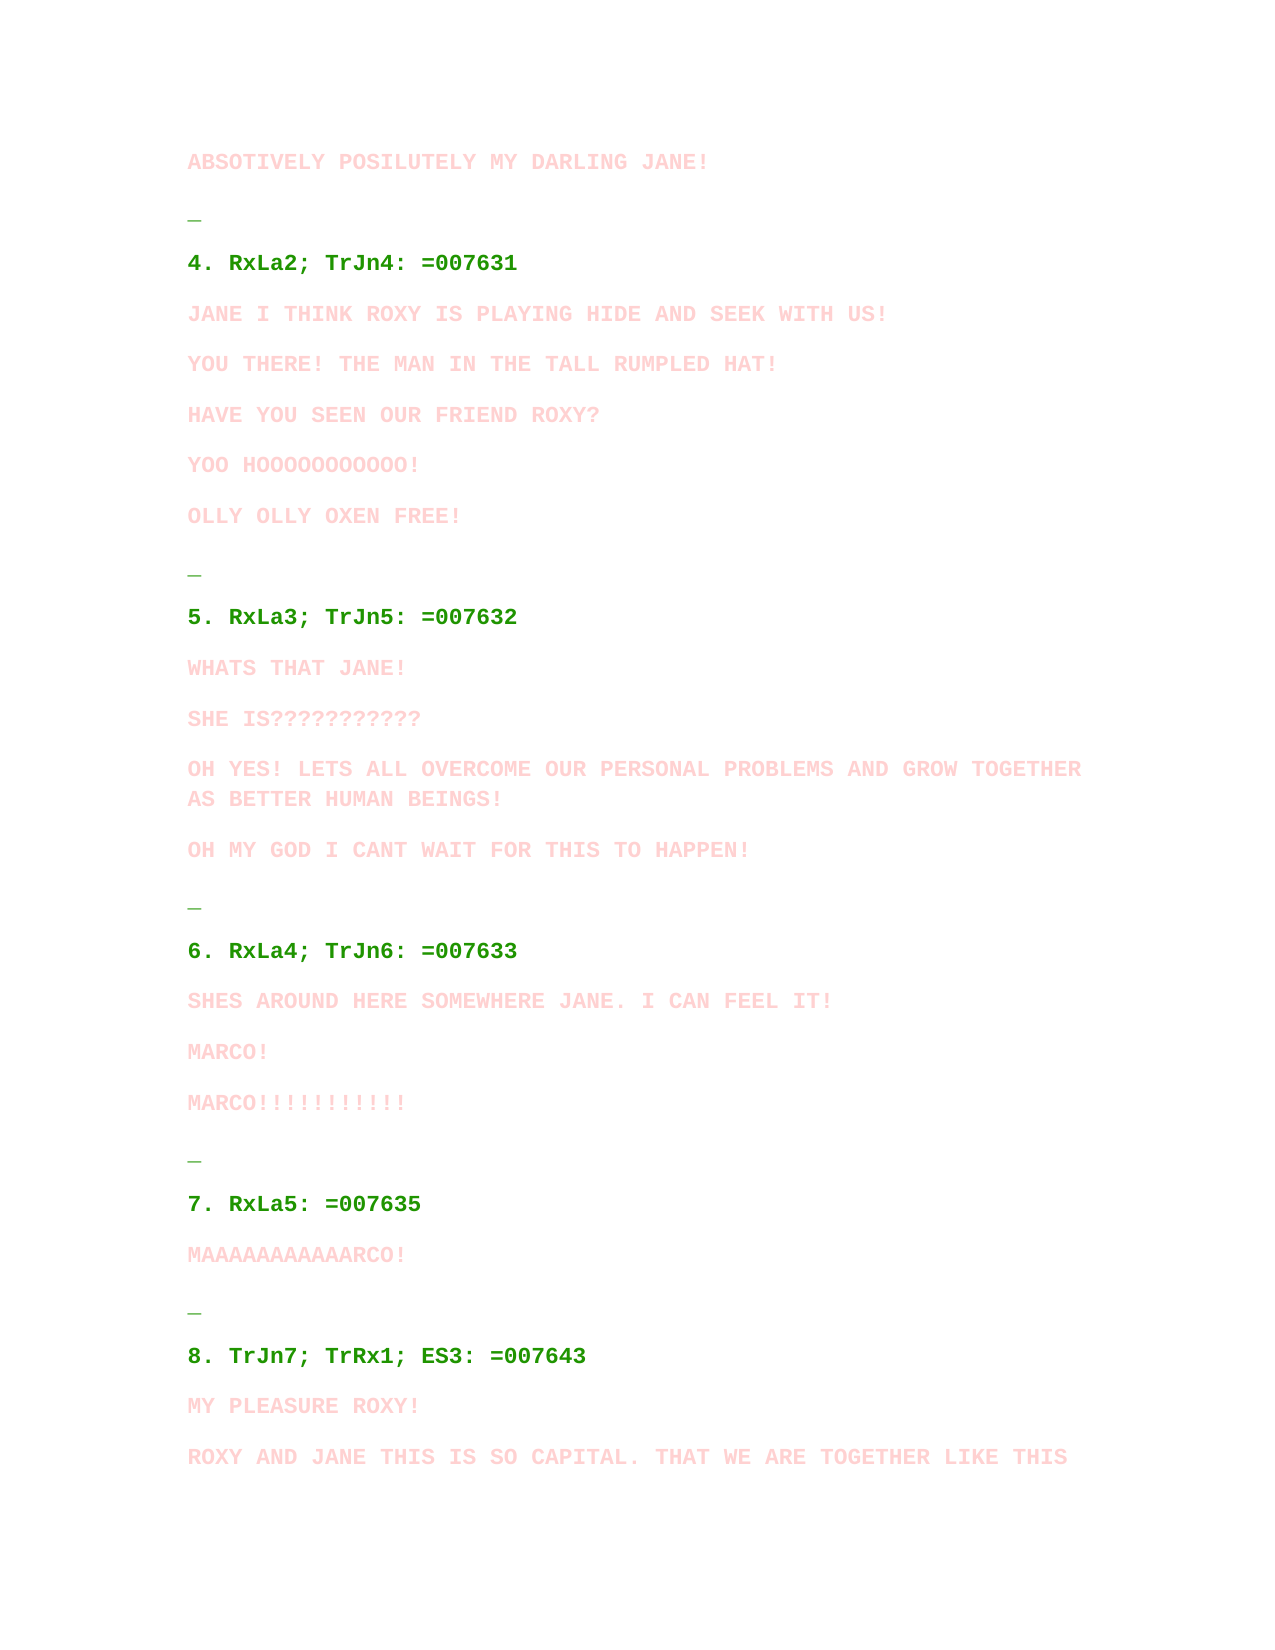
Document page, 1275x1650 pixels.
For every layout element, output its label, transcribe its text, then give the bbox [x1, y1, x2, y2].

text _ [187, 201, 1087, 227]
text 4. RxLa2; TrJn4: =007631 [187, 251, 1087, 277]
text _ [187, 1293, 1087, 1319]
text MAAAAAAAAAAARCO! [187, 1243, 1087, 1269]
text MY PLEASURE ROXY! [187, 1395, 1087, 1421]
text MARCO!!!!!!!!!!! [187, 1091, 1087, 1117]
text _ [187, 1142, 1087, 1168]
text _ [187, 888, 1087, 914]
text OH MY GOD I CANT WAIT FOR THIS TO HAPPEN! [187, 838, 1087, 864]
text SHES AROUND HERE SOMEWHERE JANE. I CAN FEEL IT! [187, 990, 1087, 1016]
text ROXY AND JANE THIS IS SO CAPITAL. THAT WE ARE TOGETHER LIKE THIS [187, 1445, 1087, 1471]
text MARCO! [187, 1040, 1087, 1066]
text 8. TrJn7; TrRx1; ES3: =007643 [187, 1344, 1087, 1370]
text YOO HOOOOOOOOOOO! [187, 454, 1087, 480]
text SHE IS??????????? [187, 707, 1087, 733]
text 6. RxLa4; TrJn6: =007633 [187, 939, 1087, 965]
text ABSOTIVELY POSILUTELY MY DARLING JANE! [187, 150, 1087, 176]
text 5. RxLa3; TrJn5: =007632 [187, 606, 1087, 632]
text YOU THERE! THE MAN IN THE TALL RUMPLED HAT! [187, 352, 1087, 378]
text 7. RxLa5: =007635 [187, 1192, 1087, 1218]
text OH YES! LETS ALL OVERCOME OUR PERSONAL PROBLEMS AND GROW TOGETHER AS BETTER HUMAN BEINGS! [187, 757, 1087, 813]
text JANE I THINK ROXY IS PLAYING HIDE AND SEEK WITH US! [187, 302, 1087, 328]
text _ [187, 555, 1087, 581]
text OLLY OLLY OXEN FREE! [187, 504, 1087, 530]
text HAVE YOU SEEN OUR FRIEND ROXY? [187, 403, 1087, 429]
text WHATS THAT JANE! [187, 656, 1087, 682]
